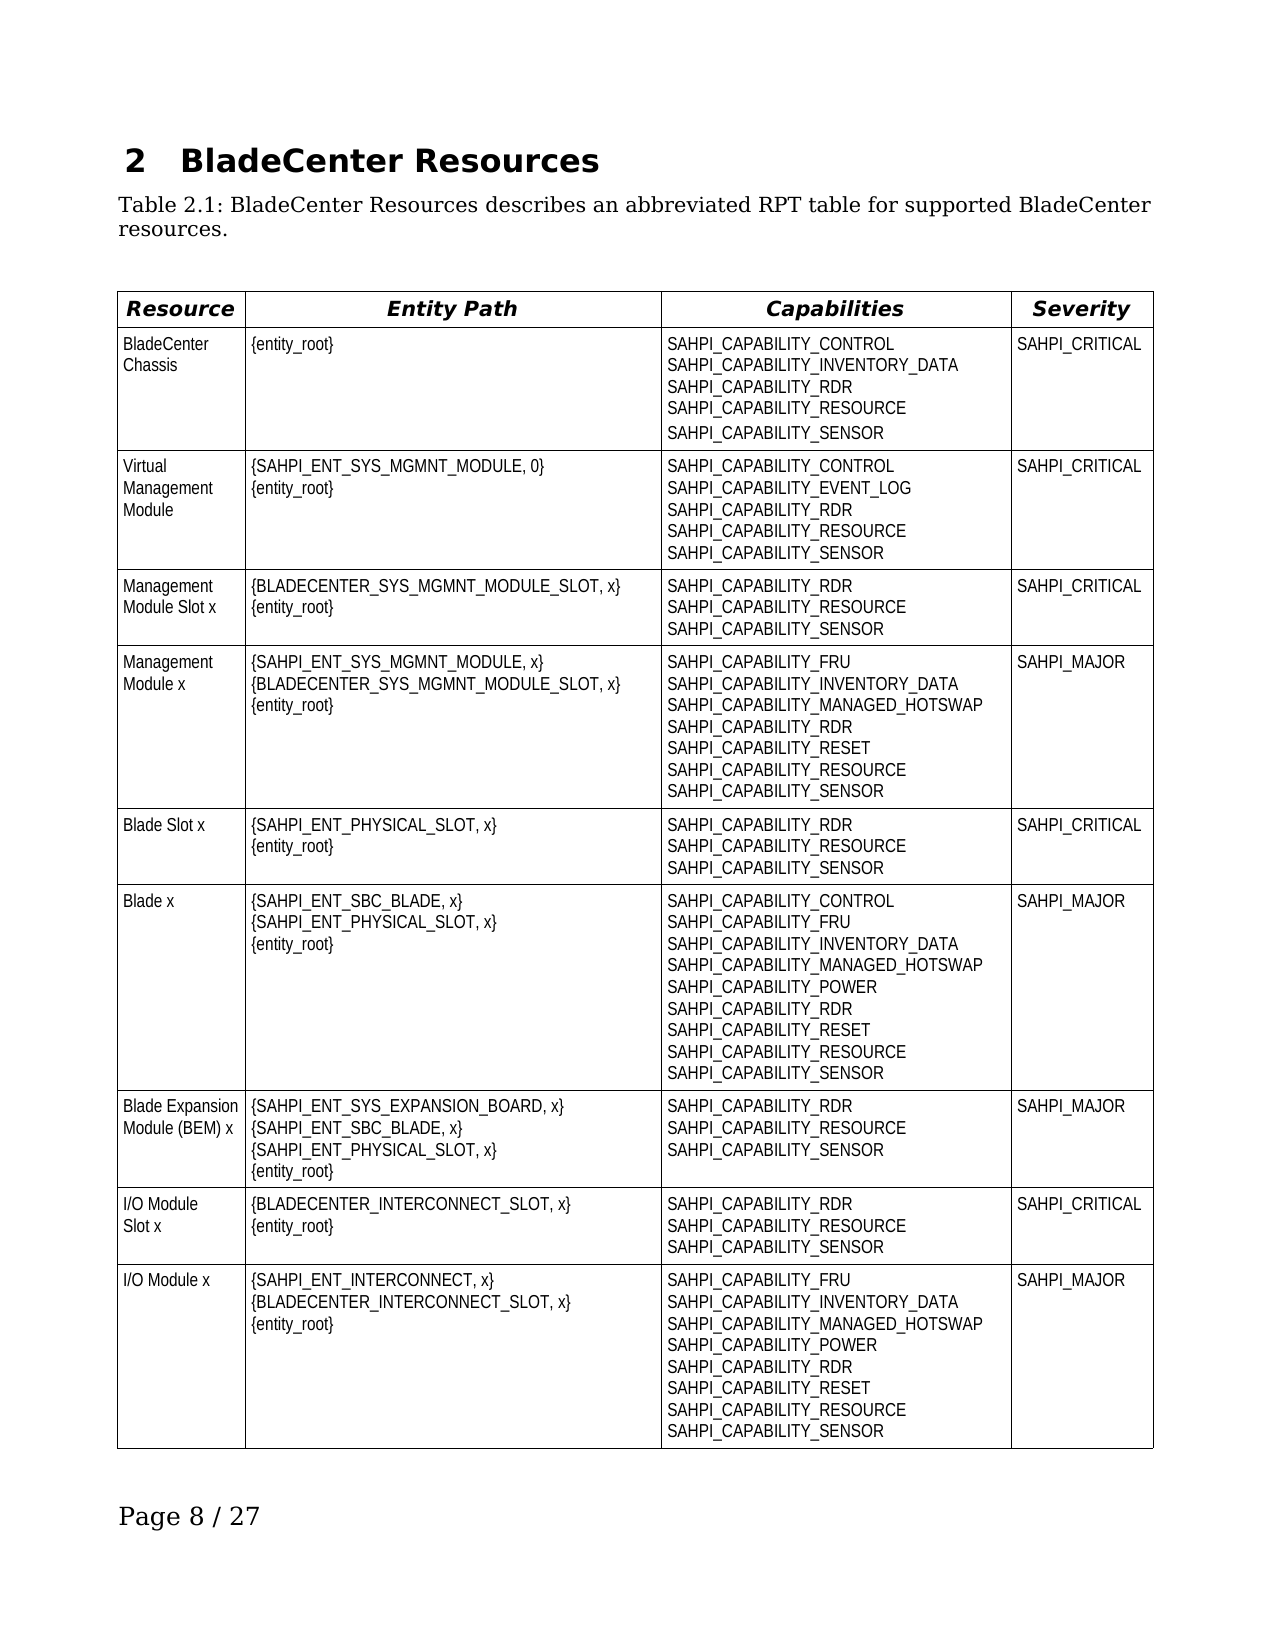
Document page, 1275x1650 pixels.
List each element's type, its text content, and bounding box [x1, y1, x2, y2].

table_cell Management Module x [118, 646, 245, 808]
table_cell {SAHPI_ENT_SYS_EXPANSION_BOARD, x} {SAHPI_ENT_SBC_BLADE, x} {SAHPI_ENT_PHYSICAL_SLOT, x} {entity_root} [246, 1091, 661, 1187]
table_cell {SAHPI_ENT_SYS_MGMNT_MODULE, 0} {entity_root} [246, 451, 661, 569]
subtitle BladeCenter Resources [118, 143, 1157, 181]
table_cell Virtual Management Module [118, 451, 245, 569]
table_cell I/O Module Slot x [118, 1188, 245, 1263]
table_cell SAHPI_MAJOR [1012, 885, 1153, 1089]
text Table 2.1: BladeCenter Resources describes an abbreviated RPT table for supported BladeCenter resources. [118, 193, 1157, 242]
table_cell SAHPI_MAJOR [1012, 1265, 1153, 1448]
table_cell SAHPI_CAPABILITY_FRU SAHPI_CAPABILITY_INVENTORY_DATA SAHPI_CAPABILITY_MANAGED_HOTSWAP SAHPI_CAPABILITY_POWER SAHPI_CAPABILITY_RDR SAHPI_CAPABILITY_RESET SAHPI_CAPABILITY_RESOURCE SAHPI_CAPABILITY_SENSOR [662, 1265, 1011, 1448]
table_cell SAHPI_CAPABILITY_CONTROL SAHPI_CAPABILITY_INVENTORY_DATA SAHPI_CAPABILITY_RDR SAHPI_CAPABILITY_RESOURCE SAHPI_CAPABILITY_SENSOR [662, 328, 1011, 449]
table_cell SAHPI_CAPABILITY_RDR SAHPI_CAPABILITY_RESOURCE SAHPI_CAPABILITY_SENSOR [662, 570, 1011, 645]
table_cell SAHPI_CRITICAL [1012, 570, 1153, 645]
table_cell SAHPI_CAPABILITY_RDR SAHPI_CAPABILITY_RESOURCE SAHPI_CAPABILITY_SENSOR [662, 1188, 1011, 1263]
table_cell SAHPI_CRITICAL [1012, 328, 1153, 449]
table_cell I/O Module x [118, 1265, 245, 1448]
table_cell SAHPI_CAPABILITY_FRU SAHPI_CAPABILITY_INVENTORY_DATA SAHPI_CAPABILITY_MANAGED_HOTSWAP SAHPI_CAPABILITY_RDR SAHPI_CAPABILITY_RESET SAHPI_CAPABILITY_RESOURCE SAHPI_CAPABILITY_SENSOR [662, 646, 1011, 808]
table_header Entity Path [246, 292, 661, 327]
table_cell {BLADECENTER_SYS_MGMNT_MODULE_SLOT, x} {entity_root} [246, 570, 661, 645]
table_cell SAHPI_MAJOR [1012, 646, 1153, 808]
table_cell SAHPI_CAPABILITY_CONTROL SAHPI_CAPABILITY_EVENT_LOG SAHPI_CAPABILITY_RDR SAHPI_CAPABILITY_RESOURCE SAHPI_CAPABILITY_SENSOR [662, 451, 1011, 569]
table_cell {SAHPI_ENT_SBC_BLADE, x} {SAHPI_ENT_PHYSICAL_SLOT, x} {entity_root} [246, 885, 661, 1089]
table_cell {SAHPI_ENT_PHYSICAL_SLOT, x} {entity_root} [246, 809, 661, 884]
table_header Resource [118, 292, 245, 327]
table_cell {BLADECENTER_INTERCONNECT_SLOT, x} {entity_root} [246, 1188, 661, 1263]
table_cell SAHPI_MAJOR [1012, 1091, 1153, 1187]
table_cell {entity_root} [246, 328, 661, 449]
table_cell {SAHPI_ENT_INTERCONNECT, x} {BLADECENTER_INTERCONNECT_SLOT, x} {entity_root} [246, 1265, 661, 1448]
table_cell SAHPI_CRITICAL [1012, 1188, 1153, 1263]
table_cell Management Module Slot x [118, 570, 245, 645]
table_cell BladeCenter Chassis [118, 328, 245, 449]
table_header Severity [1012, 292, 1153, 327]
table_cell SAHPI_CAPABILITY_CONTROL SAHPI_CAPABILITY_FRU SAHPI_CAPABILITY_INVENTORY_DATA SAHPI_CAPABILITY_MANAGED_HOTSWAP SAHPI_CAPABILITY_POWER SAHPI_CAPABILITY_RDR SAHPI_CAPABILITY_RESET SAHPI_CAPABILITY_RESOURCE SAHPI_CAPABILITY_SENSOR [662, 885, 1011, 1089]
table_cell SAHPI_CAPABILITY_RDR SAHPI_CAPABILITY_RESOURCE SAHPI_CAPABILITY_SENSOR [662, 1091, 1011, 1187]
table_cell {SAHPI_ENT_SYS_MGMNT_MODULE, x} {BLADECENTER_SYS_MGMNT_MODULE_SLOT, x} {entity_root} [246, 646, 661, 808]
table_cell Blade Expansion Module (BEM) x [118, 1091, 245, 1187]
table_cell SAHPI_CRITICAL [1012, 809, 1153, 884]
table_cell SAHPI_CAPABILITY_RDR SAHPI_CAPABILITY_RESOURCE SAHPI_CAPABILITY_SENSOR [662, 809, 1011, 884]
table_cell Blade Slot x [118, 809, 245, 884]
table_cell Blade x [118, 885, 245, 1089]
table_cell SAHPI_CRITICAL [1012, 451, 1153, 569]
table_header Capabilities [662, 292, 1011, 327]
